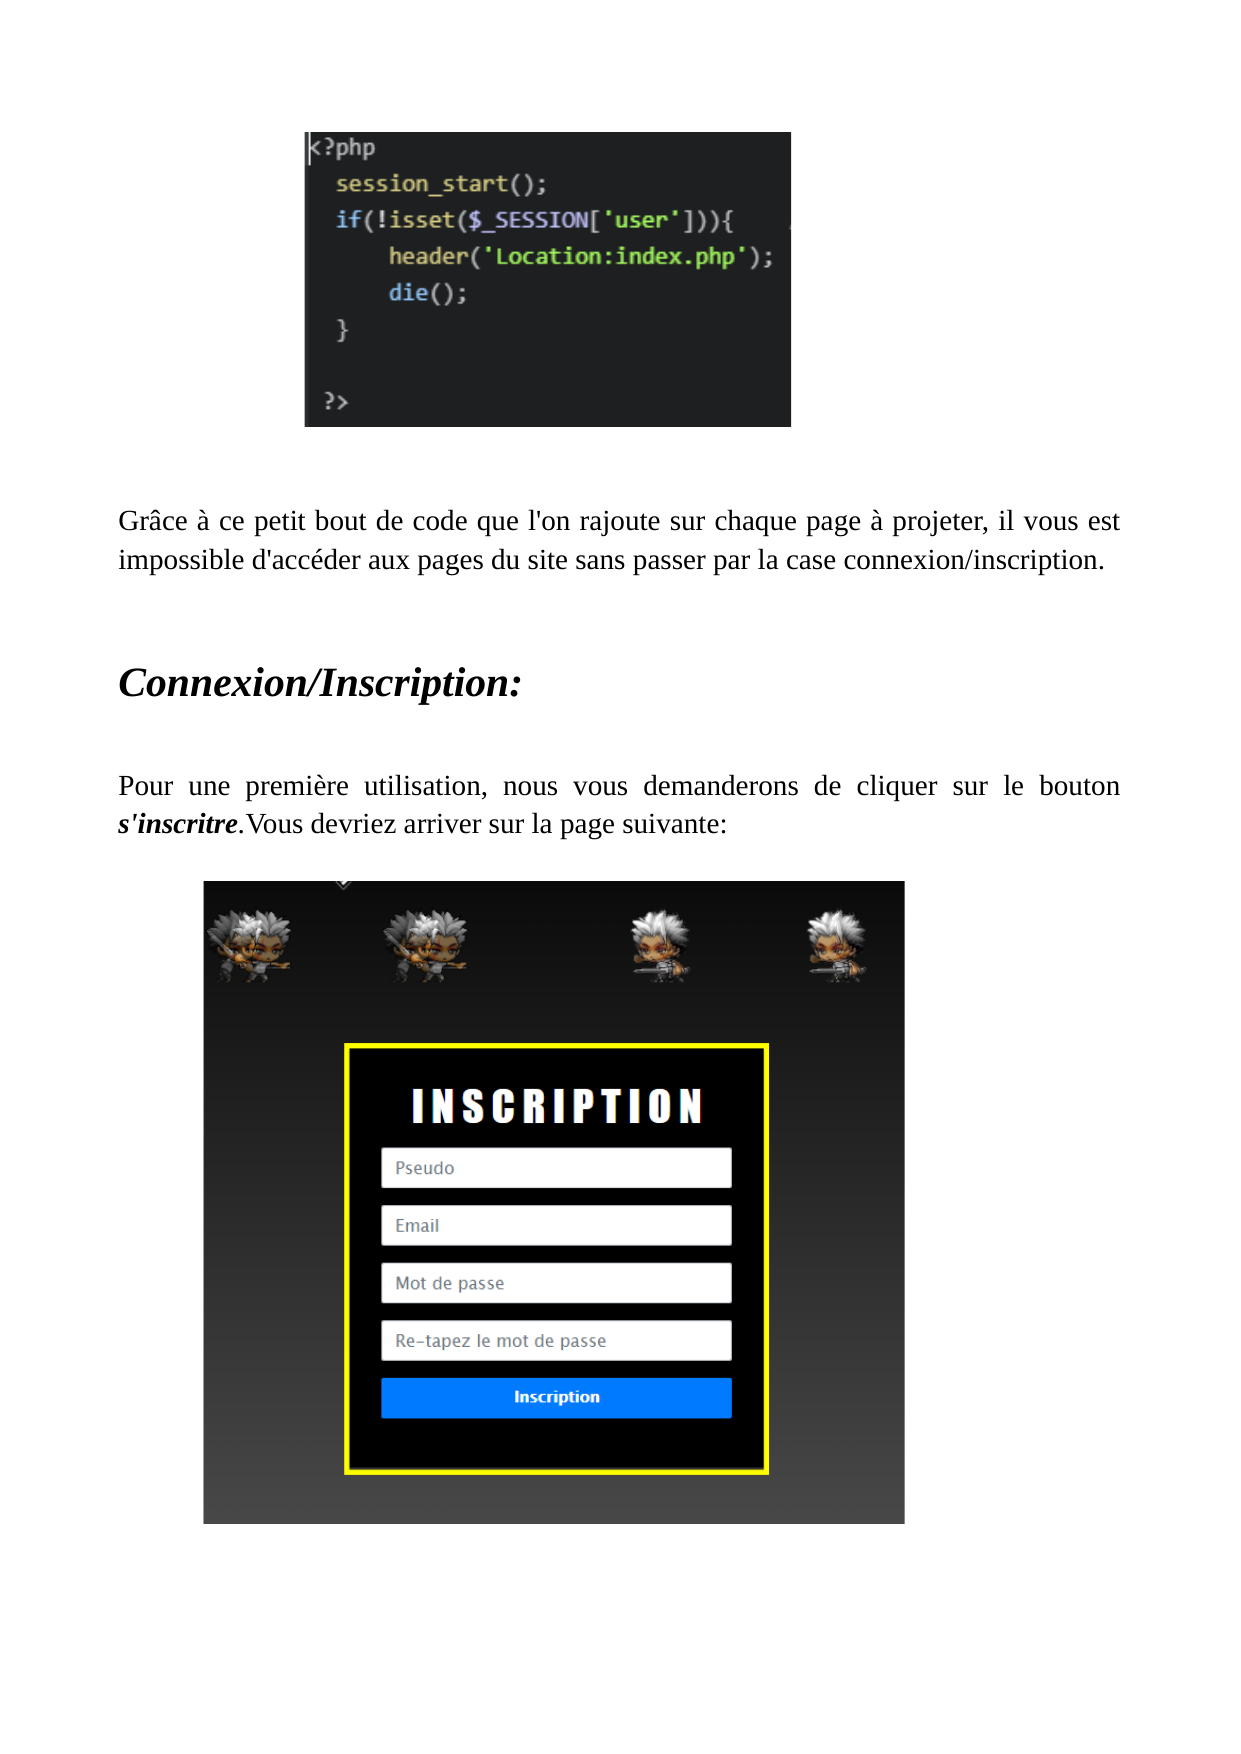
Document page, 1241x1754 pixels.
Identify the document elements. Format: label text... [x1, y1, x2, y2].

text Pour une première utilisation, nous vous demanderons de cliquer sur le bouton s'inscritre.Vous devriez arriver sur la page suivante: [118, 768, 1122, 840]
text Grâce à ce petit bout de code que l'on rajoute sur chaque page à projeter, il vous est impossible d'accéder aux pages du site sans passer par la case connexion/inscription. [118, 503, 1122, 576]
picture [304, 132, 792, 427]
text Connexion/Inscription: [118, 658, 1122, 706]
picture [203, 881, 905, 1524]
